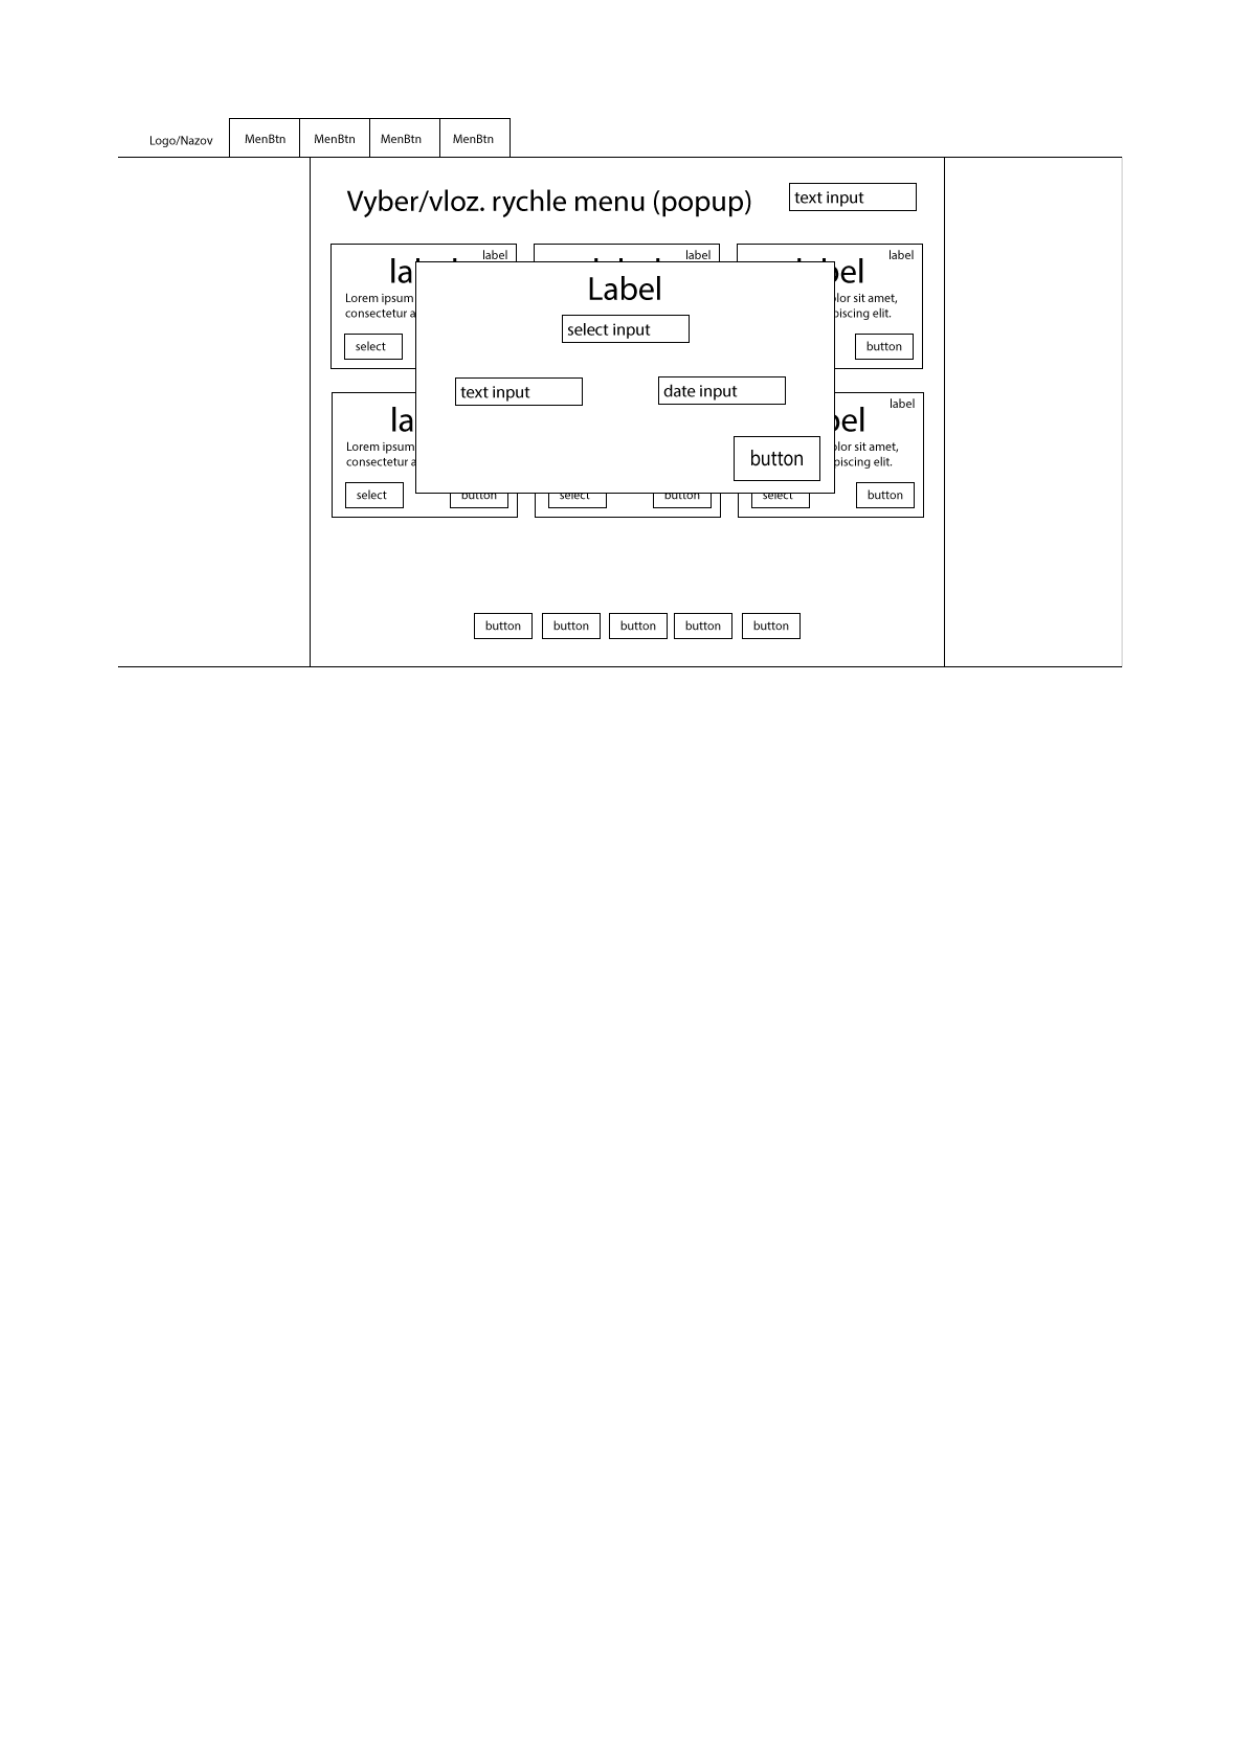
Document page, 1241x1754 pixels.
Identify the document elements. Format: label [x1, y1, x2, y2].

picture [118, 118, 1123, 704]
